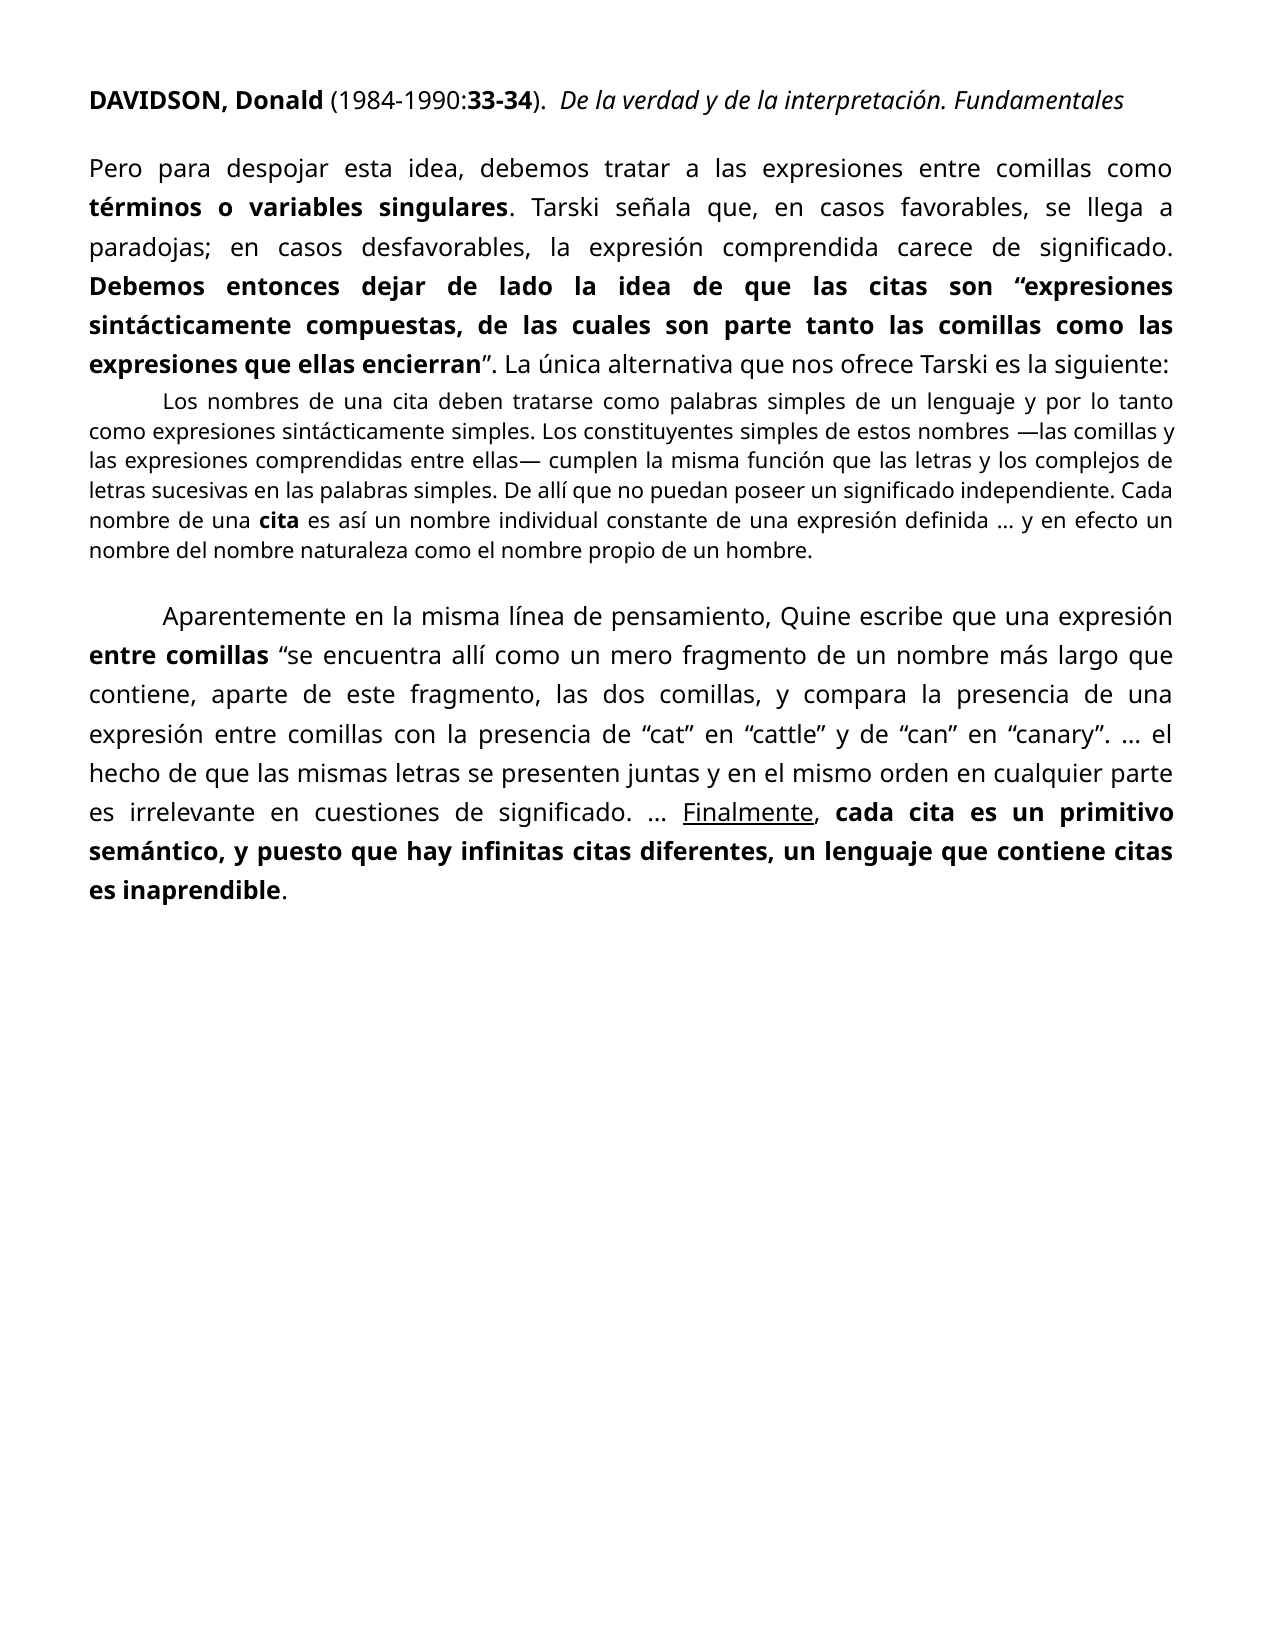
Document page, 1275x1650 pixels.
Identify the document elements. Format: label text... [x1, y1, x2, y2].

text Aparentemente en la misma línea de pensamiento, Quine escribe que una expresión entre comillas “se encuentra allí como un mero fragmento de un nombre más largo que contiene, aparte de este fragmento, las dos comillas, y compara la presencia de una expresión entre comillas con la presencia de “cat” en “cattle” y de “can” en “canary”. … el hecho de que las mismas letras se presenten juntas y en el mismo orden en cualquier parte es irrelevante en cuestiones de significado. … Finalmente, cada cita es un primitivo semántico, y puesto que hay infinitas citas diferentes, un lenguaje que contiene citas es inaprendible. [88, 599, 1174, 907]
text Pero para despojar esta idea, debemos tratar a las expresiones entre comillas como términos o variables singulares. Tarski señala que, en casos favorables, se llega a paradojas; en casos desfavorables, la expresión comprendida carece de significado. Debemos entonces dejar de lado la idea de que las citas son “expresiones sintácticamente compuestas, de las cuales son parte tanto las comillas como las expresiones que ellas encierran”. La única alternativa que nos ofrece Tarski es la siguiente: [88, 151, 1174, 381]
text DAVIDSON, Donald (1984-1990:33-34). De la verdad y de la interpretación. Fundamentales [88, 83, 1174, 117]
text Los nombres de una cita deben tratarse como palabras simples de un lenguaje y por lo tanto como expresiones sintácticamente simples. Los constituyentes simples de estos nombres ―las comillas y las expresiones comprendidas entre ellas― cumplen la misma función que las letras y los complejos de letras sucesivas en las palabras simples. De allí que no puedan poseer un significado independiente. Cada nombre de una cita es así un nombre individual constante de una expresión definida … y en efecto un nombre del nombre naturaleza como el nombre propio de un hombre. [88, 386, 1174, 564]
